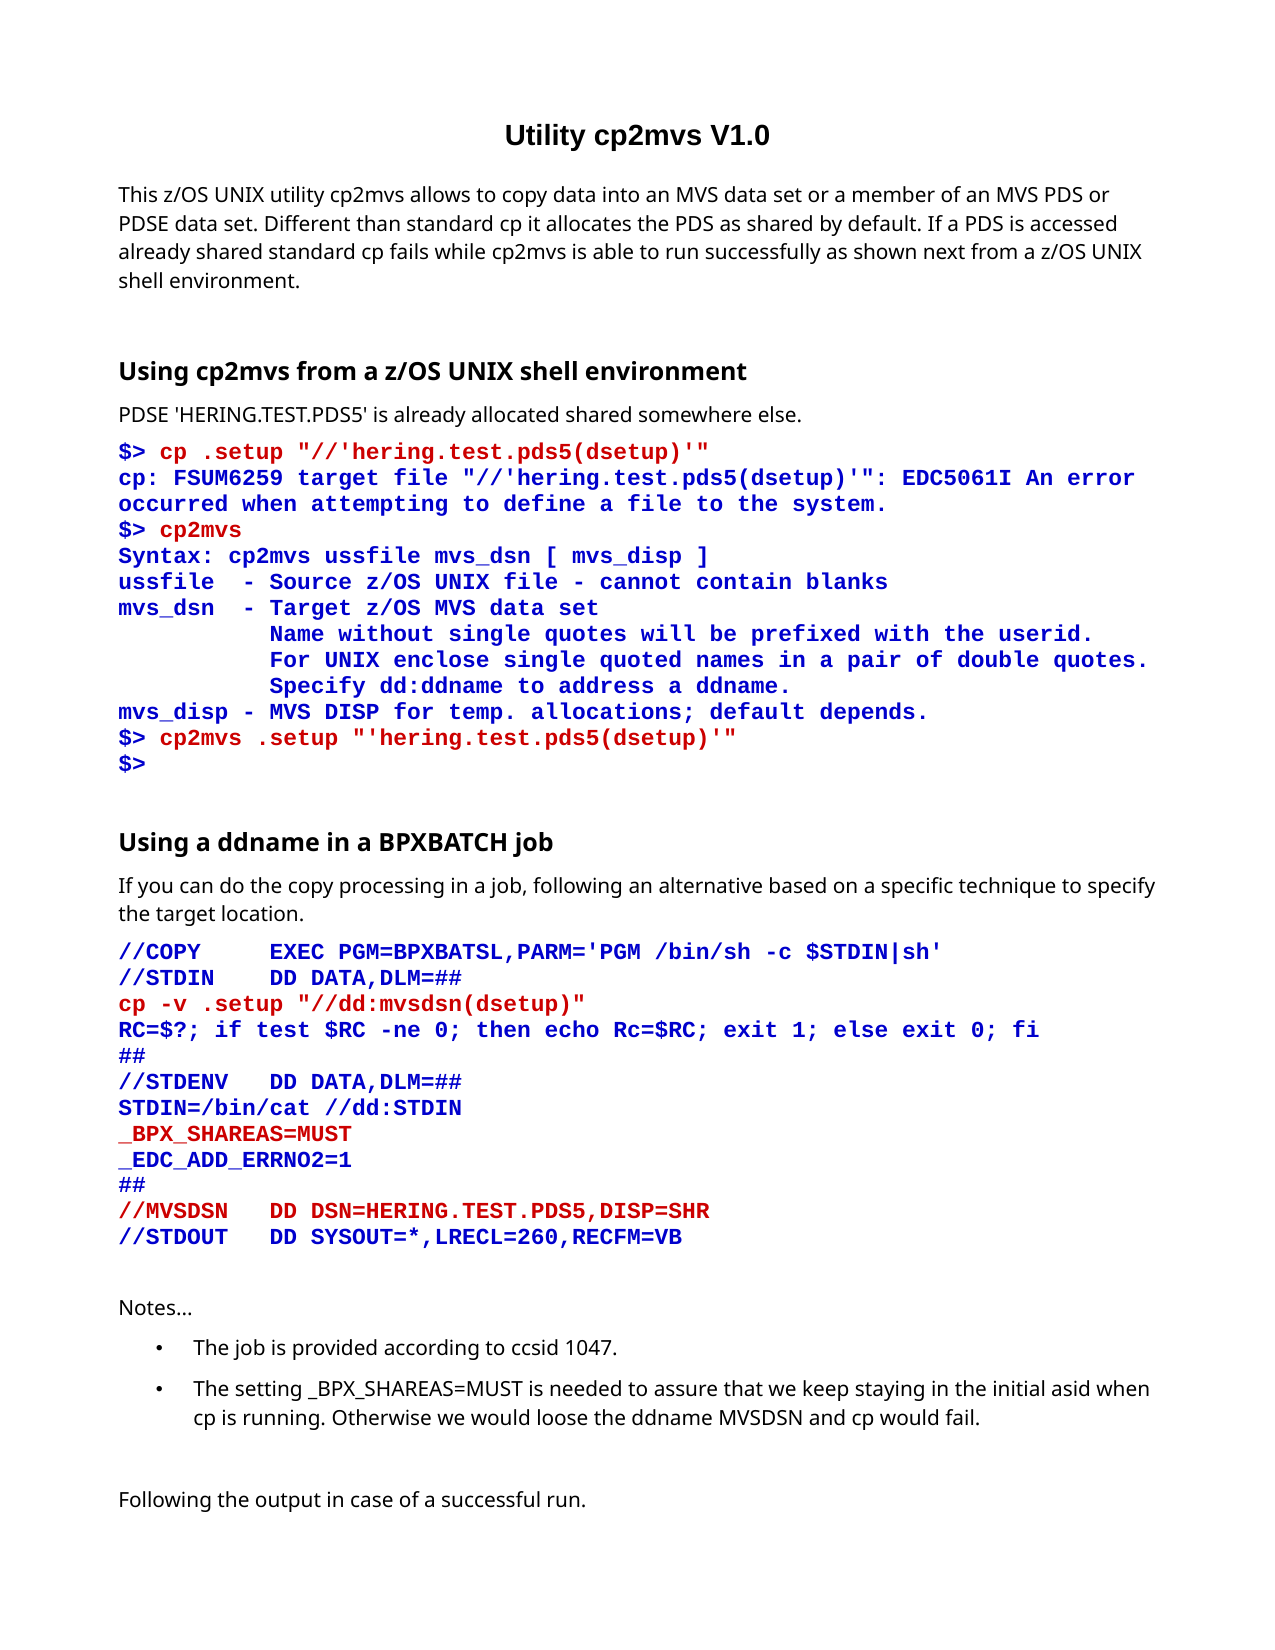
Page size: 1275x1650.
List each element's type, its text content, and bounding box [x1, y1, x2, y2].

text This z/OS UNIX utility cp2mvs allows to copy data into an MVS data set or a member of an MVS PDS or PDSE data set. Different than standard cp it allocates the PDS as shared by default. If a PDS is accessed already shared standard cp fails while cp2mvs is able to run successfully as shown next from a z/OS UNIX shell environment. [118, 180, 1157, 294]
text PDSE 'HERING.TEST.PDS5' is already allocated shared somewhere else. [118, 400, 1157, 428]
text $> cp2mvs [118, 518, 1157, 544]
text //STDIN DD DATA,DLM=## [118, 966, 1157, 992]
text //STDENV DD DATA,DLM=## [118, 1070, 1157, 1096]
text //MVSDSN DD DSN=HERING.TEST.PDS5,DISP=SHR [118, 1200, 1157, 1226]
text mvs_disp - MVS DISP for temp. allocations; default depends. [118, 700, 1157, 726]
text ussfile - Source z/OS UNIX file - cannot contain blanks [118, 570, 1157, 596]
text _BPX_SHAREAS=MUST [118, 1122, 1157, 1148]
text Using cp2mvs from a z/OS UNIX shell environment [118, 353, 1157, 387]
text $> [118, 752, 1157, 778]
text ## [118, 1174, 1157, 1200]
text ## [118, 1044, 1157, 1070]
text mvs_dsn - Target z/OS MVS data set [118, 596, 1157, 622]
text For UNIX enclose single quoted names in a pair of double quotes. [118, 648, 1157, 674]
text Utility cp2mvs V1.0 [118, 118, 1157, 152]
text $> cp2mvs .setup "'hering.test.pds5(dsetup)'" [118, 726, 1157, 752]
text If you can do the copy processing in a job, following an alternative based on a specific technique to specify the target location. [118, 871, 1157, 928]
list The job is provided according to ccsid 1047. [156, 1333, 1157, 1362]
text Using a ddname in a BPXBATCH job [118, 824, 1157, 858]
text Notes... [118, 1293, 1157, 1321]
list The setting _BPX_SHAREAS=MUST is needed to assure that we keep staying in the initial asid when cp is running. Otherwise we would loose the ddname MVSDSN and cp would fail. [156, 1374, 1157, 1431]
text _EDC_ADD_ERRNO2=1 [118, 1148, 1157, 1174]
text $> cp .setup "//'hering.test.pds5(dsetup)'" [118, 441, 1157, 467]
text RC=$?; if test $RC -ne 0; then echo Rc=$RC; exit 1; else exit 0; fi [118, 1018, 1157, 1044]
text //STDOUT DD SYSOUT=*,LRECL=260,RECFM=VB [118, 1226, 1157, 1252]
text Syntax: cp2mvs ussfile mvs_dsn [ mvs_disp ] [118, 544, 1157, 570]
text Following the output in case of a successful run. [118, 1485, 1157, 1513]
text Name without single quotes will be prefixed with the userid. [118, 622, 1157, 648]
text Specify dd:ddname to address a ddname. [118, 674, 1157, 700]
text //COPY EXEC PGM=BPXBATSL,PARM='PGM /bin/sh -c $STDIN|sh' [118, 940, 1157, 966]
text STDIN=/bin/cat //dd:STDIN [118, 1096, 1157, 1122]
text cp -v .setup "//dd:mvsdsn(dsetup)" [118, 992, 1157, 1018]
text cp: FSUM6259 target file "//'hering.test.pds5(dsetup)'": EDC5061I An error occurred when attempting to define a file to the system. [118, 467, 1157, 518]
